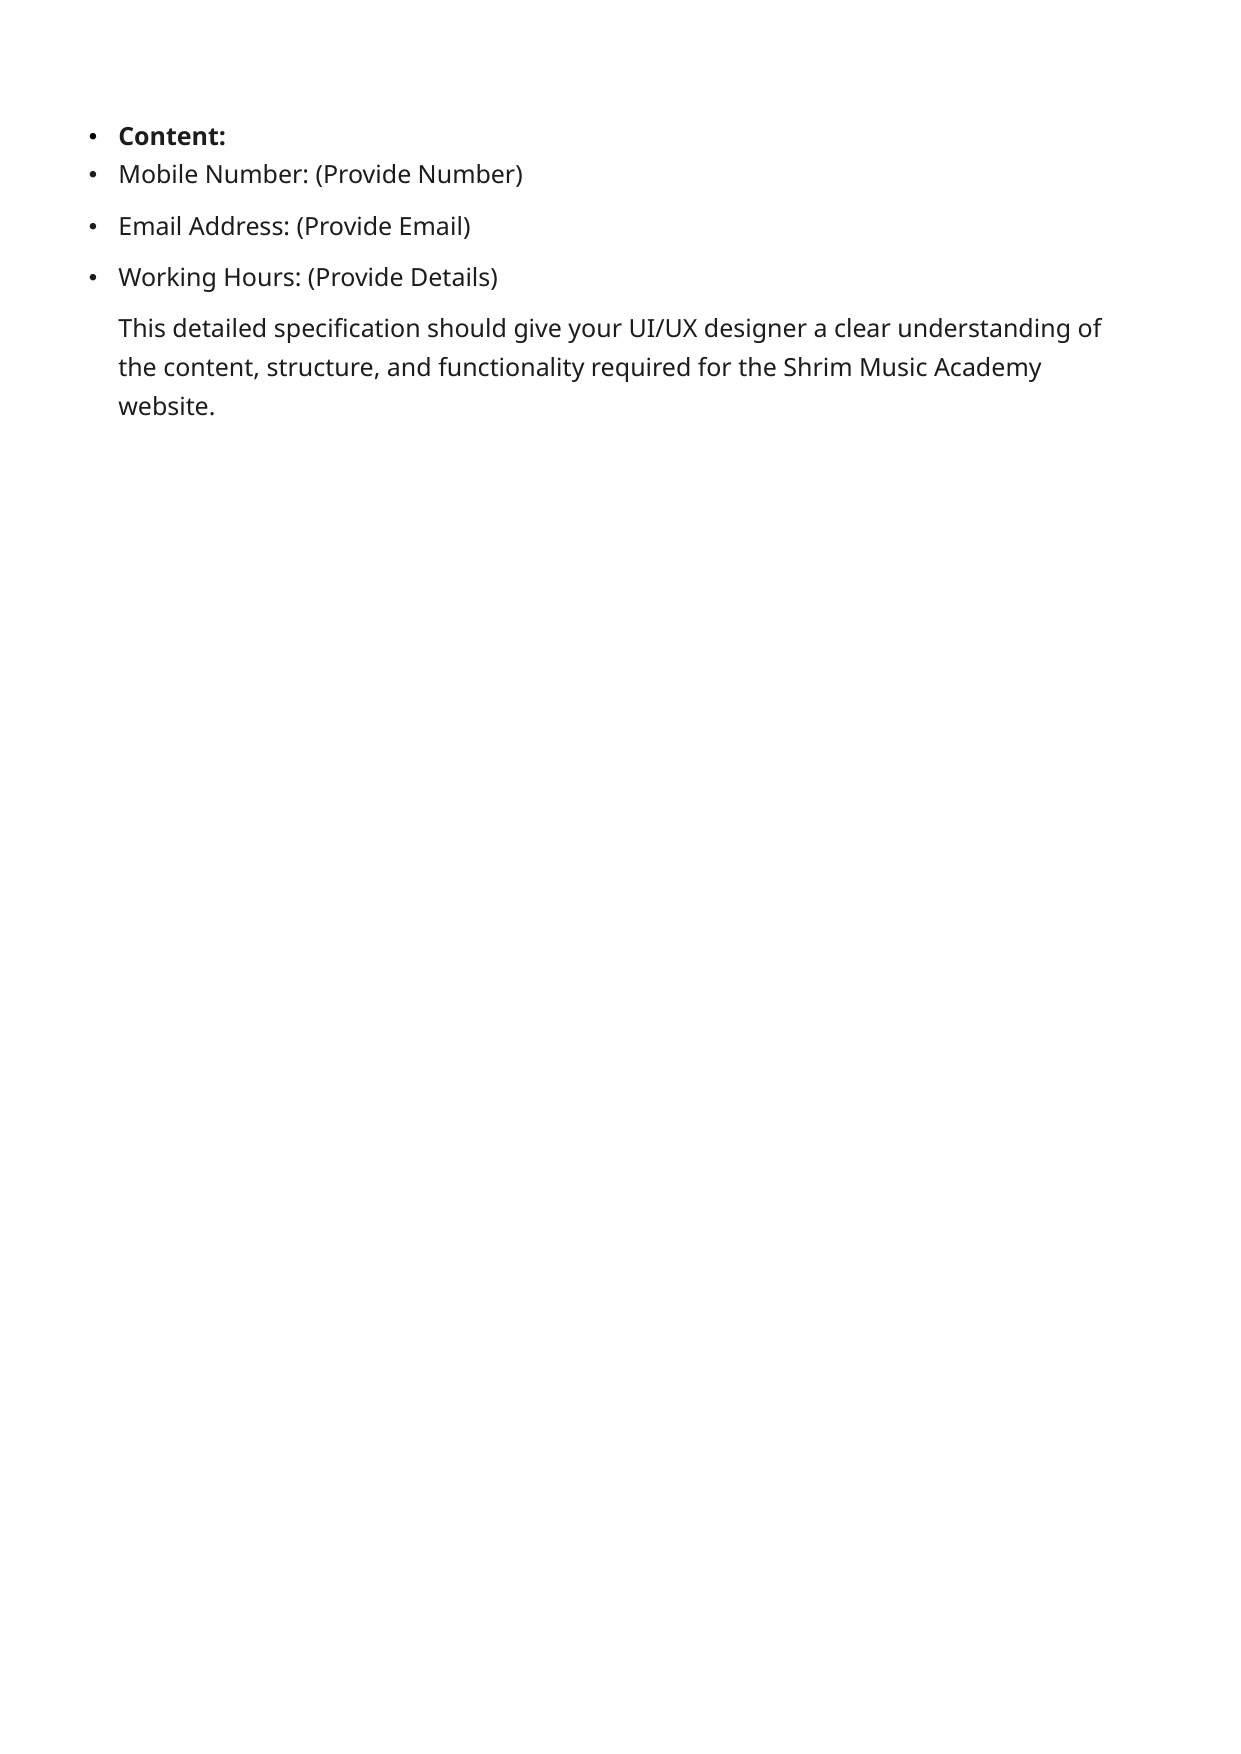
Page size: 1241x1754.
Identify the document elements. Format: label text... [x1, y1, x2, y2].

text This detailed specification should give your UI/UX designer a clear understanding of the content, structure, and functionality required for the Shrim Music Academy website. [118, 311, 1122, 422]
list Content: [118, 118, 1122, 152]
list Mobile Number: (Provide Number) [118, 157, 1122, 191]
list Email Address: (Provide Email) [118, 208, 1122, 242]
list Working Hours: (Provide Details) [118, 259, 1122, 293]
